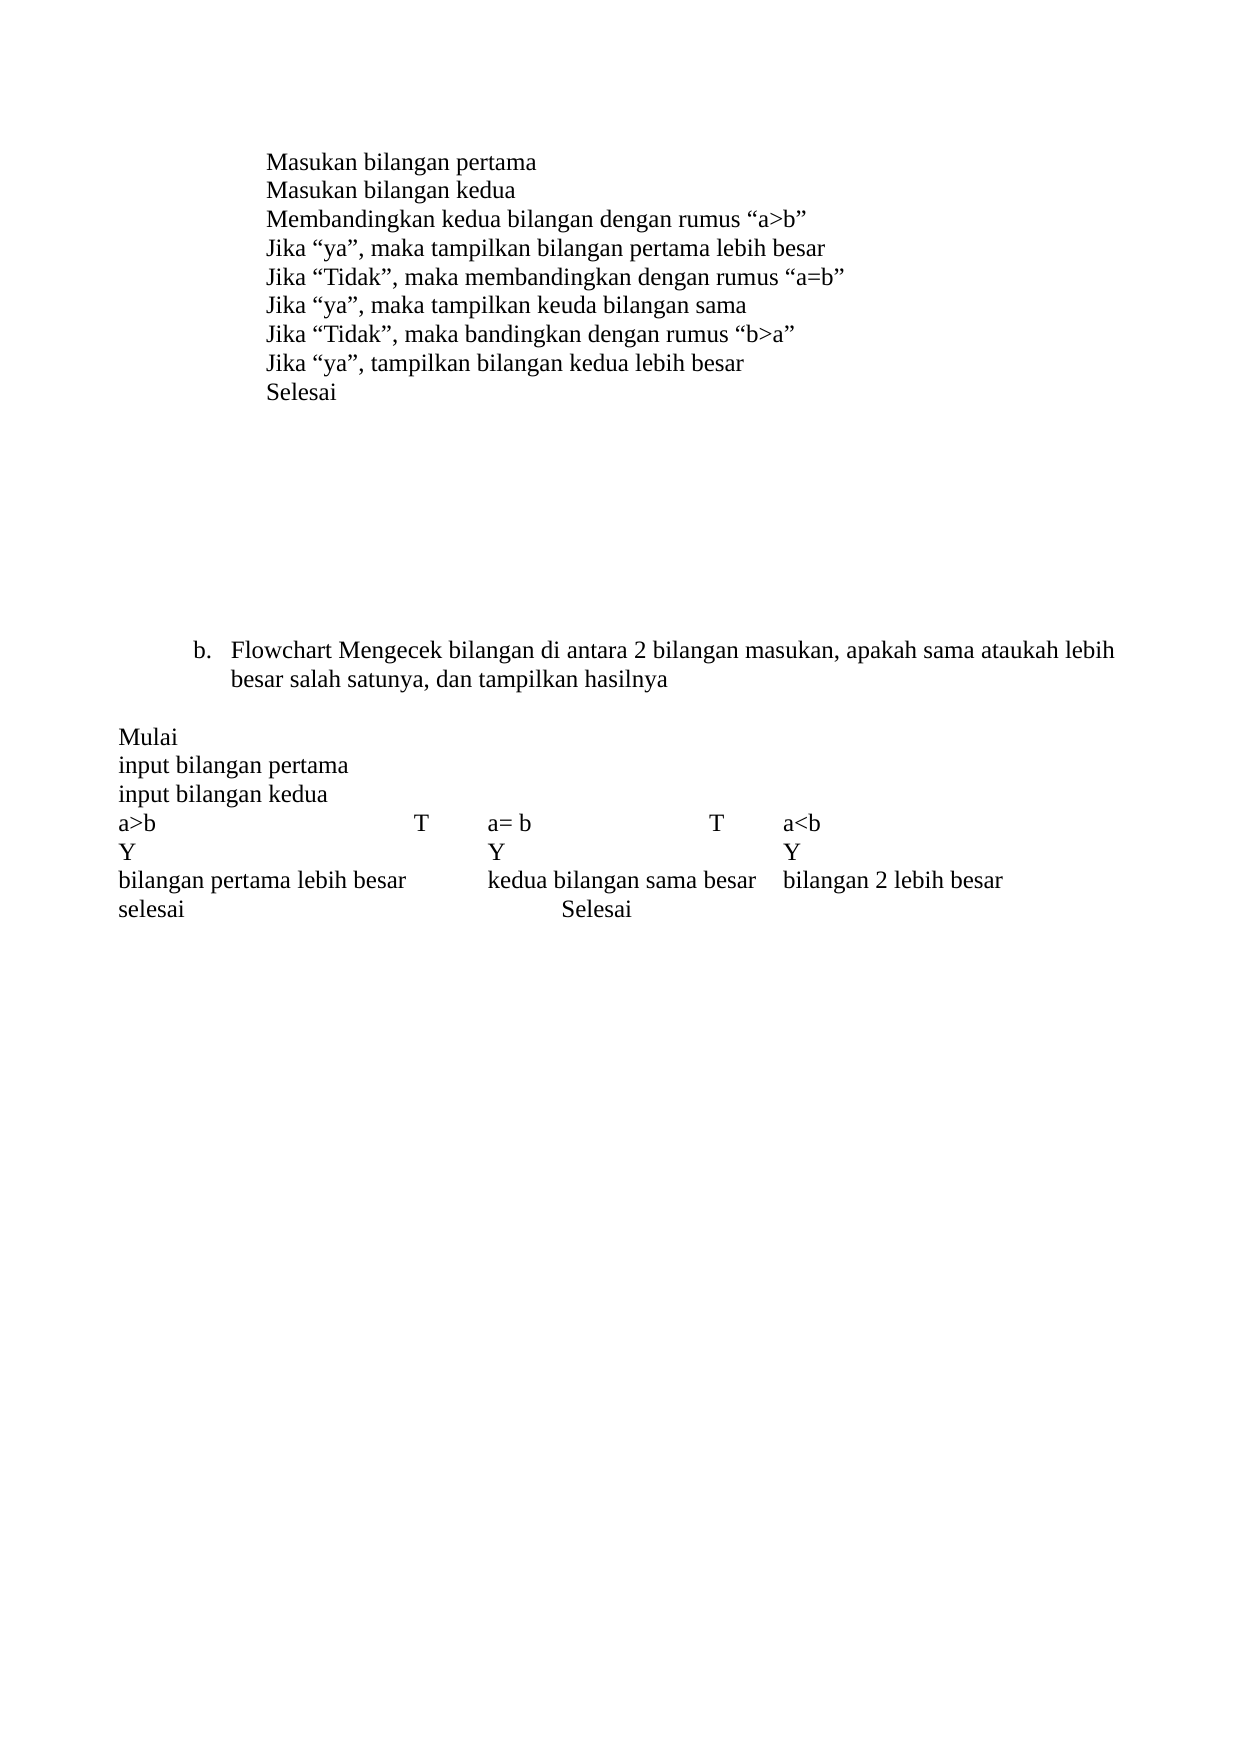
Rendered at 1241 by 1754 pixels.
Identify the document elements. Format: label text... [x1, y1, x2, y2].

text Jika “ya”, maka tampilkan keuda bilangan sama [118, 291, 1122, 319]
text Mulai [118, 722, 1122, 751]
text Y Y Y [118, 837, 1122, 866]
text bilangan pertama lebih besar kedua bilangan sama besar bilangan 2 lebih besar [118, 866, 1122, 894]
text Selesai [118, 377, 1122, 406]
text Membandingkan kedua bilangan dengan rumus “a>b” [118, 204, 1122, 233]
text Jika “ya”, maka tampilkan bilangan pertama lebih besar [118, 233, 1122, 262]
text Jika “ya”, tampilkan bilangan kedua lebih besar [118, 348, 1122, 377]
text Masukan bilangan pertama [118, 147, 1122, 176]
text Jika “Tidak”, maka membandingkan dengan rumus “a=b” [118, 262, 1122, 291]
text selesai Selesai [118, 894, 1122, 923]
text Jika “Tidak”, maka bandingkan dengan rumus “b>a” [118, 319, 1122, 348]
text a>b T a= b T a<b [118, 808, 1122, 837]
text input bilangan pertama [118, 751, 1122, 779]
text input bilangan kedua [118, 779, 1122, 808]
list Flowchart Mengecek bilangan di antara 2 bilangan masukan, apakah sama ataukah lebih besar salah satunya, dan tampilkan hasilnya [193, 636, 1122, 693]
text Masukan bilangan kedua [118, 176, 1122, 204]
